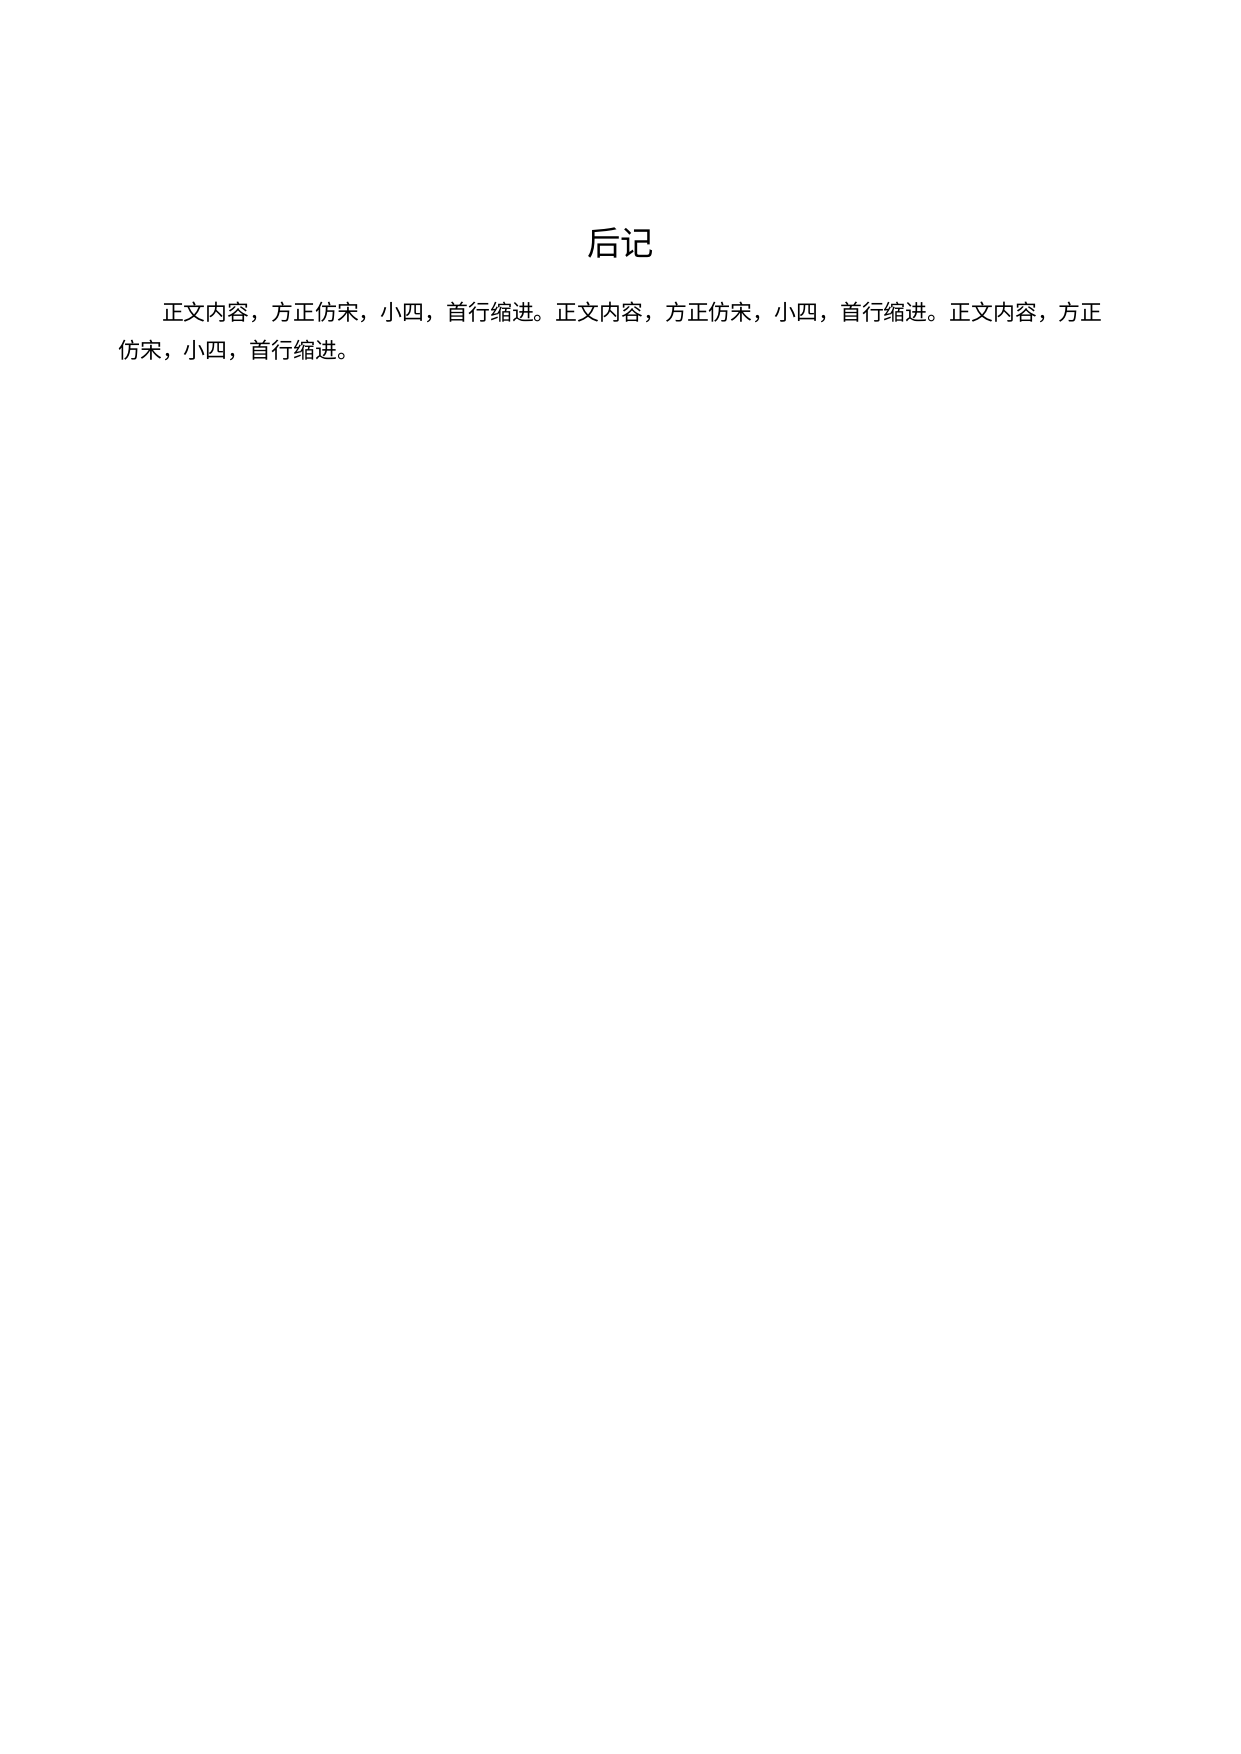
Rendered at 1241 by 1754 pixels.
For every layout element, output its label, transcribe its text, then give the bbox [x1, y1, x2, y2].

subtitle 后记 [118, 216, 1122, 264]
text 正文内容，方正仿宋，小四，首行缩进。正文内容，方正仿宋，小四，首行缩进。正文内容，方正仿宋，小四，首行缩进。 [118, 295, 1122, 365]
